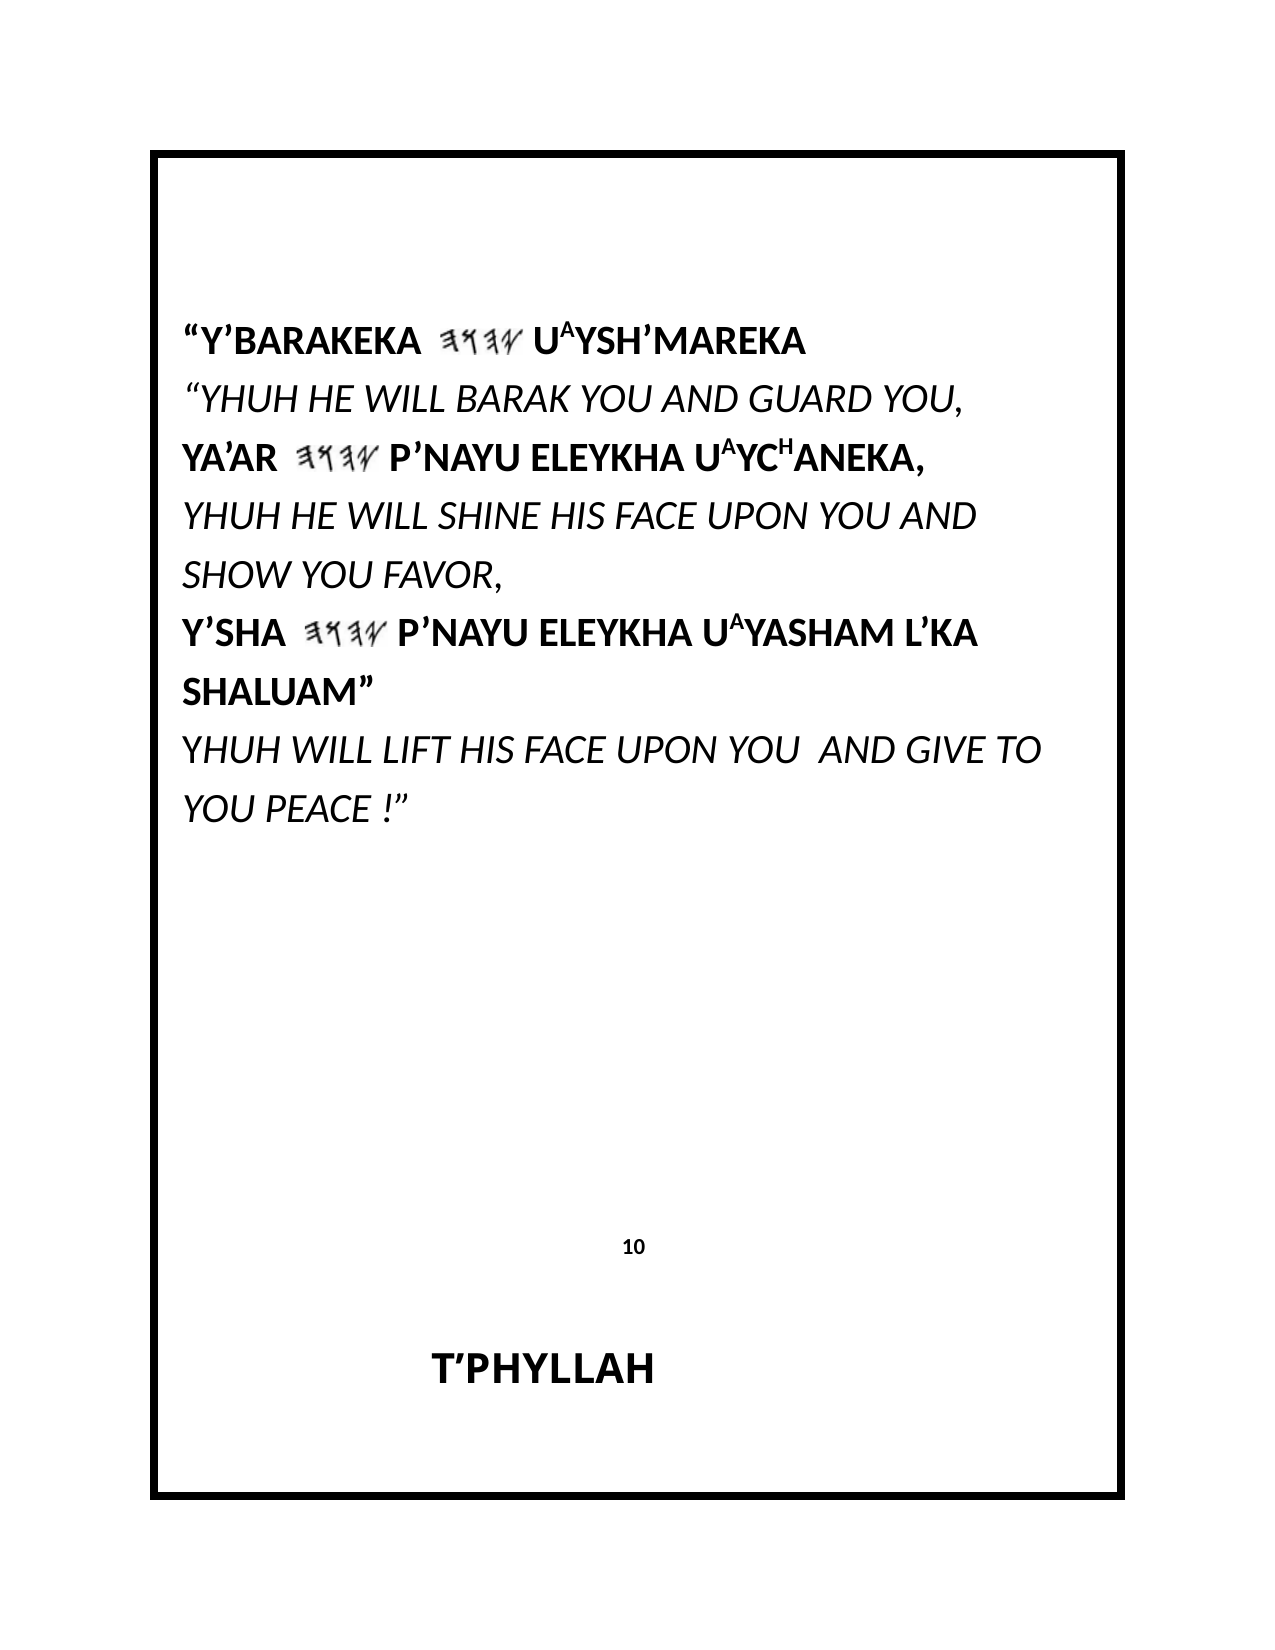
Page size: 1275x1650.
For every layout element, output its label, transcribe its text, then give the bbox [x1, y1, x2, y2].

text “Y’BARAKEKA UAYSH’MAREKA “YHUH HE WILL BARAK YOU AND GUARD YOU, YA’AR P’NAYU ELEYKHA UAYCHANEKA, YHUH HE WILL SHINE HIS FACE UPON YOU AND SHOW YOU FAVOR, Y’SHA P’NAYU ELEYKHA UAYASHAM L’KA SHALUAM” YHUH WILL LIFT HIS FACE UPON YOU AND GIVE TO YOU PEACE !” [182, 314, 1093, 832]
text T’PHYLLAH [182, 1339, 1093, 1396]
text 10 [182, 1232, 1093, 1260]
